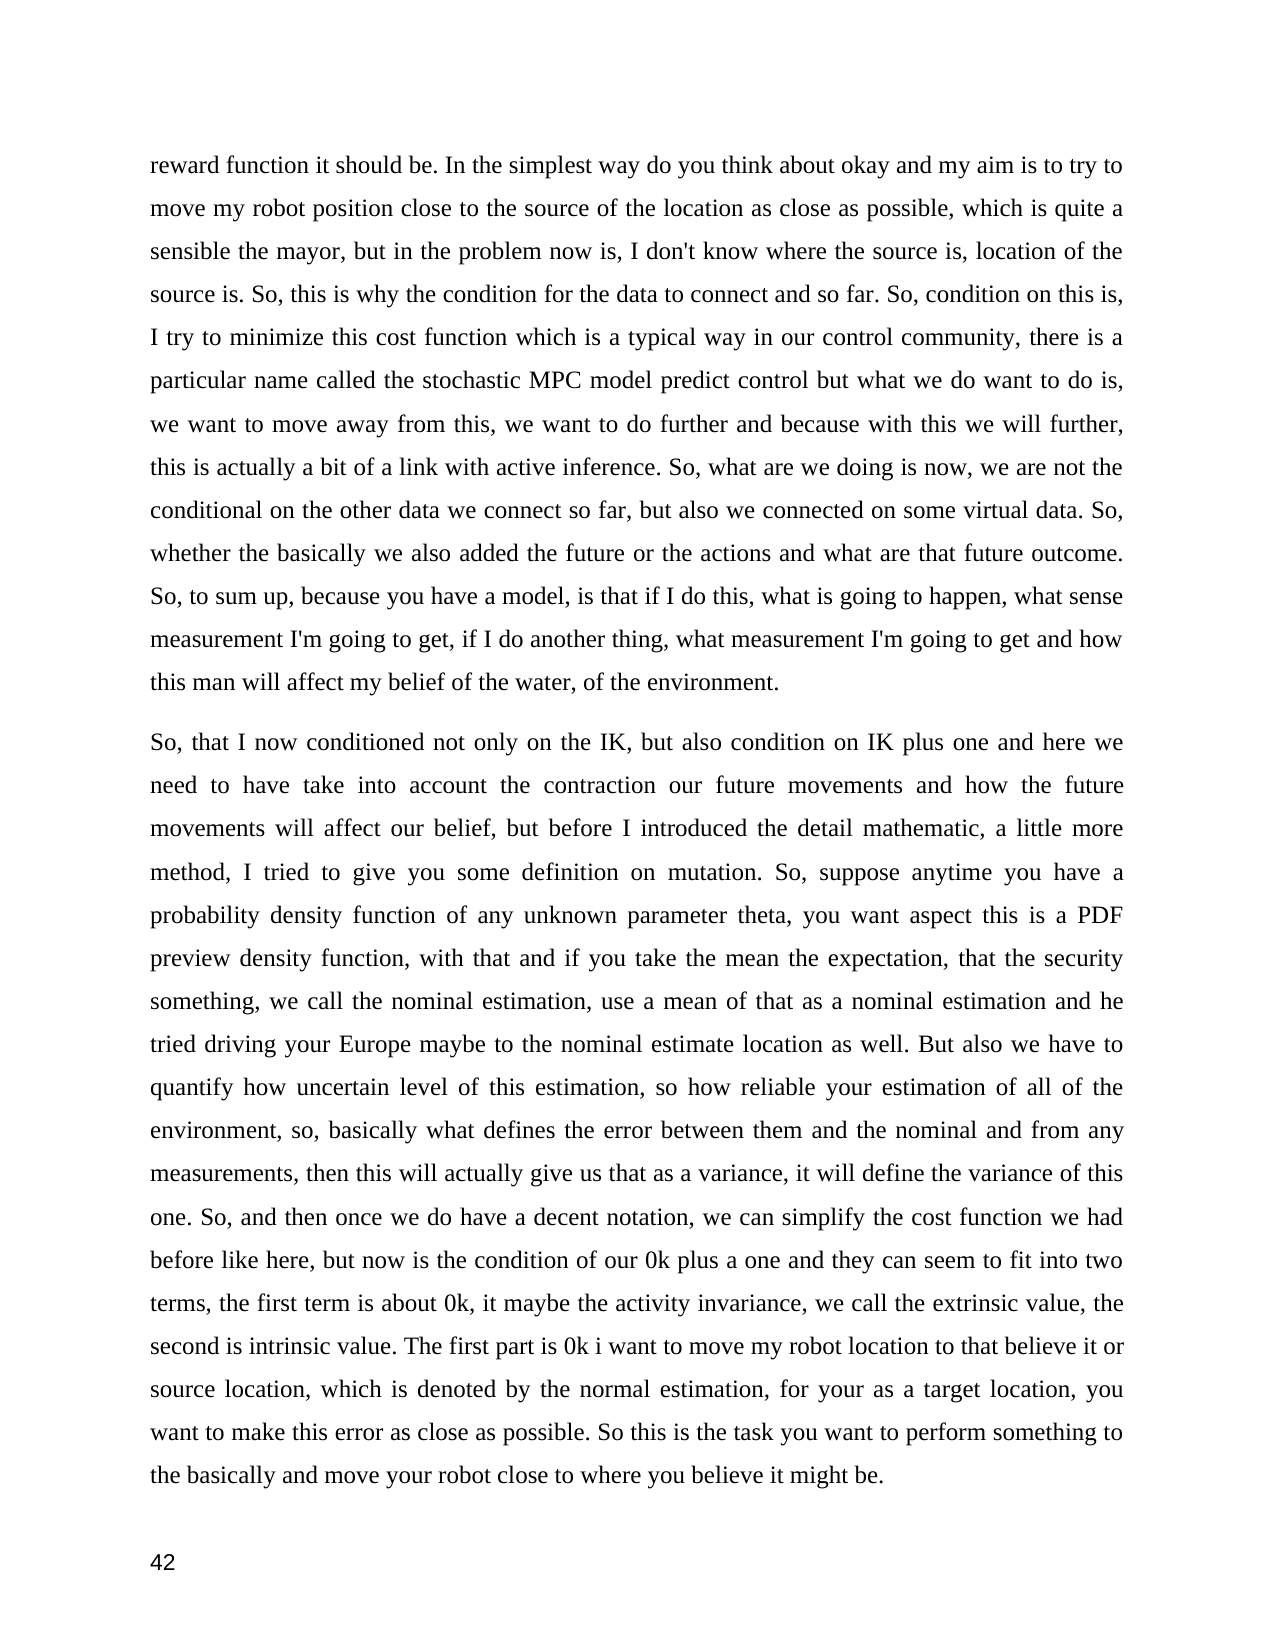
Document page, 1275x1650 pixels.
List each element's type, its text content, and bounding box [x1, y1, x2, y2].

text reward function it should be. In the simplest way do you think about okay and my aim is to try to move my robot position close to the source of the location as close as possible, which is quite a sensible the mayor, but in the problem now is, I don't know where the source is, location of the source is. So, this is why the condition for the data to connect and so far. So, condition on this is, I try to minimize this cost function which is a typical way in our control community, there is a particular name called the stochastic MPC model predict control but what we do want to do is, we want to move away from this, we want to do further and because with this we will further, this is actually a bit of a link with active inference. So, what are we doing is now, we are not the conditional on the other data we connect so far, but also we connected on some virtual data. So, whether the basically we also added the future or the actions and what are that future outcome. So, to sum up, because you have a model, is that if I do this, what is going to happen, what sense measurement I'm going to get, if I do another thing, what measurement I'm going to get and how this man will affect my belief of the water, of the environment. [150, 150, 1125, 696]
text So, that I now conditioned not only on the IK, but also condition on IK plus one and here we need to have take into account the contraction our future movements and how the future movements will affect our belief, but before I introduced the detail mathematic, a little more method, I tried to give you some definition on mutation. So, suppose anytime you have a probability density function of any unknown parameter theta, you want aspect this is a PDF preview density function, with that and if you take the mean the expectation, that the security something, we call the nominal estimation, use a mean of that as a nominal estimation and he tried driving your Europe maybe to the nominal estimate location as well. But also we have to quantify how uncertain level of this estimation, so how reliable your estimation of all of the environment, so, basically what defines the error between them and the nominal and from any measurements, then this will actually give us that as a variance, it will define the variance of this one. So, and then once we do have a decent notation, we can simplify the cost function we had before like here, but now is the condition of our 0k plus a one and they can seem to fit into two terms, the first term is about 0k, it maybe the activity invariance, we call the extrinsic value, the second is intrinsic value. The first part is 0k i want to move my robot location to that believe it or source location, which is denoted by the normal estimation, for your as a target location, you want to make this error as close as possible. So this is the task you want to perform something to the basically and move your robot close to where you believe it might be. [150, 727, 1125, 1489]
